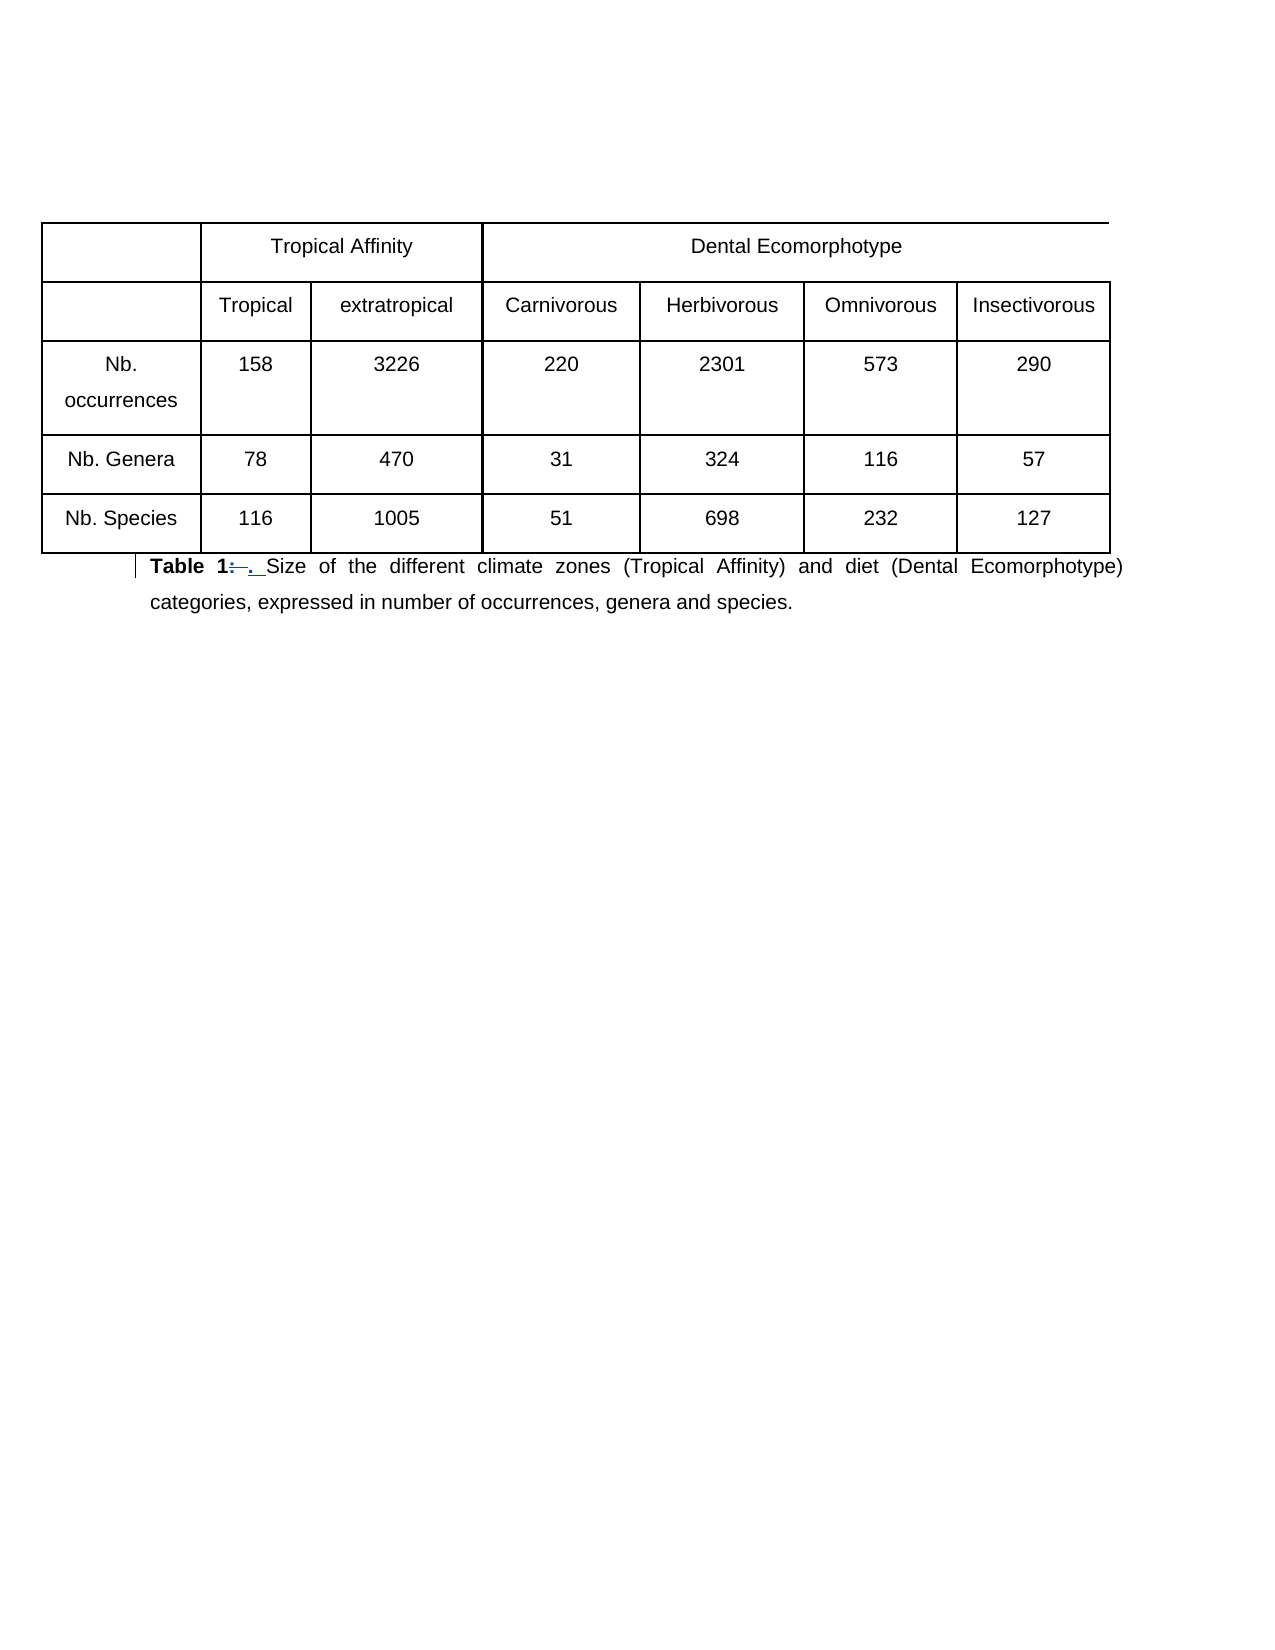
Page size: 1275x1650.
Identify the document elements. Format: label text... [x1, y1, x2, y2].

table_cell Herbivorous [641, 283, 803, 339]
table_cell 51 [484, 495, 639, 552]
table_cell Nb. Species [43, 495, 200, 552]
table_cell 1005 [312, 495, 481, 552]
table_cell 78 [202, 436, 310, 493]
table_cell 232 [805, 495, 956, 552]
table_cell Carnivorous [484, 283, 639, 339]
table_cell 31 [484, 436, 639, 493]
text Table 1. Size of the different climate zones (Tropical Affinity) and diet (Dental Ecomorphotype) categories, expressed in number of occurrences, genera and species. [150, 554, 1125, 614]
table_cell Omnivorous [805, 283, 956, 339]
table_cell 470 [312, 436, 481, 493]
table_cell 116 [202, 495, 310, 552]
table_cell 573 [805, 342, 956, 434]
table_cell Nb. Genera [43, 436, 200, 493]
table_cell 2301 [641, 342, 803, 434]
table_cell 3226 [312, 342, 481, 434]
table_cell 116 [805, 436, 956, 493]
table_cell 127 [958, 495, 1109, 552]
table_cell 57 [958, 436, 1109, 493]
table_cell 698 [641, 495, 803, 552]
table_cell Nb. occurrences [43, 342, 200, 434]
table_header Dental Ecomorphotype [484, 224, 1109, 281]
table_cell [43, 283, 200, 339]
table_cell Insectivorous [958, 283, 1109, 339]
table_header [43, 224, 200, 281]
table_cell 324 [641, 436, 803, 493]
table_cell extratropical [312, 283, 481, 339]
table_cell Tropical [202, 283, 310, 339]
table_cell 220 [484, 342, 639, 434]
table_header Tropical Affinity [202, 224, 481, 281]
table_cell 290 [958, 342, 1109, 434]
table_cell 158 [202, 342, 310, 434]
